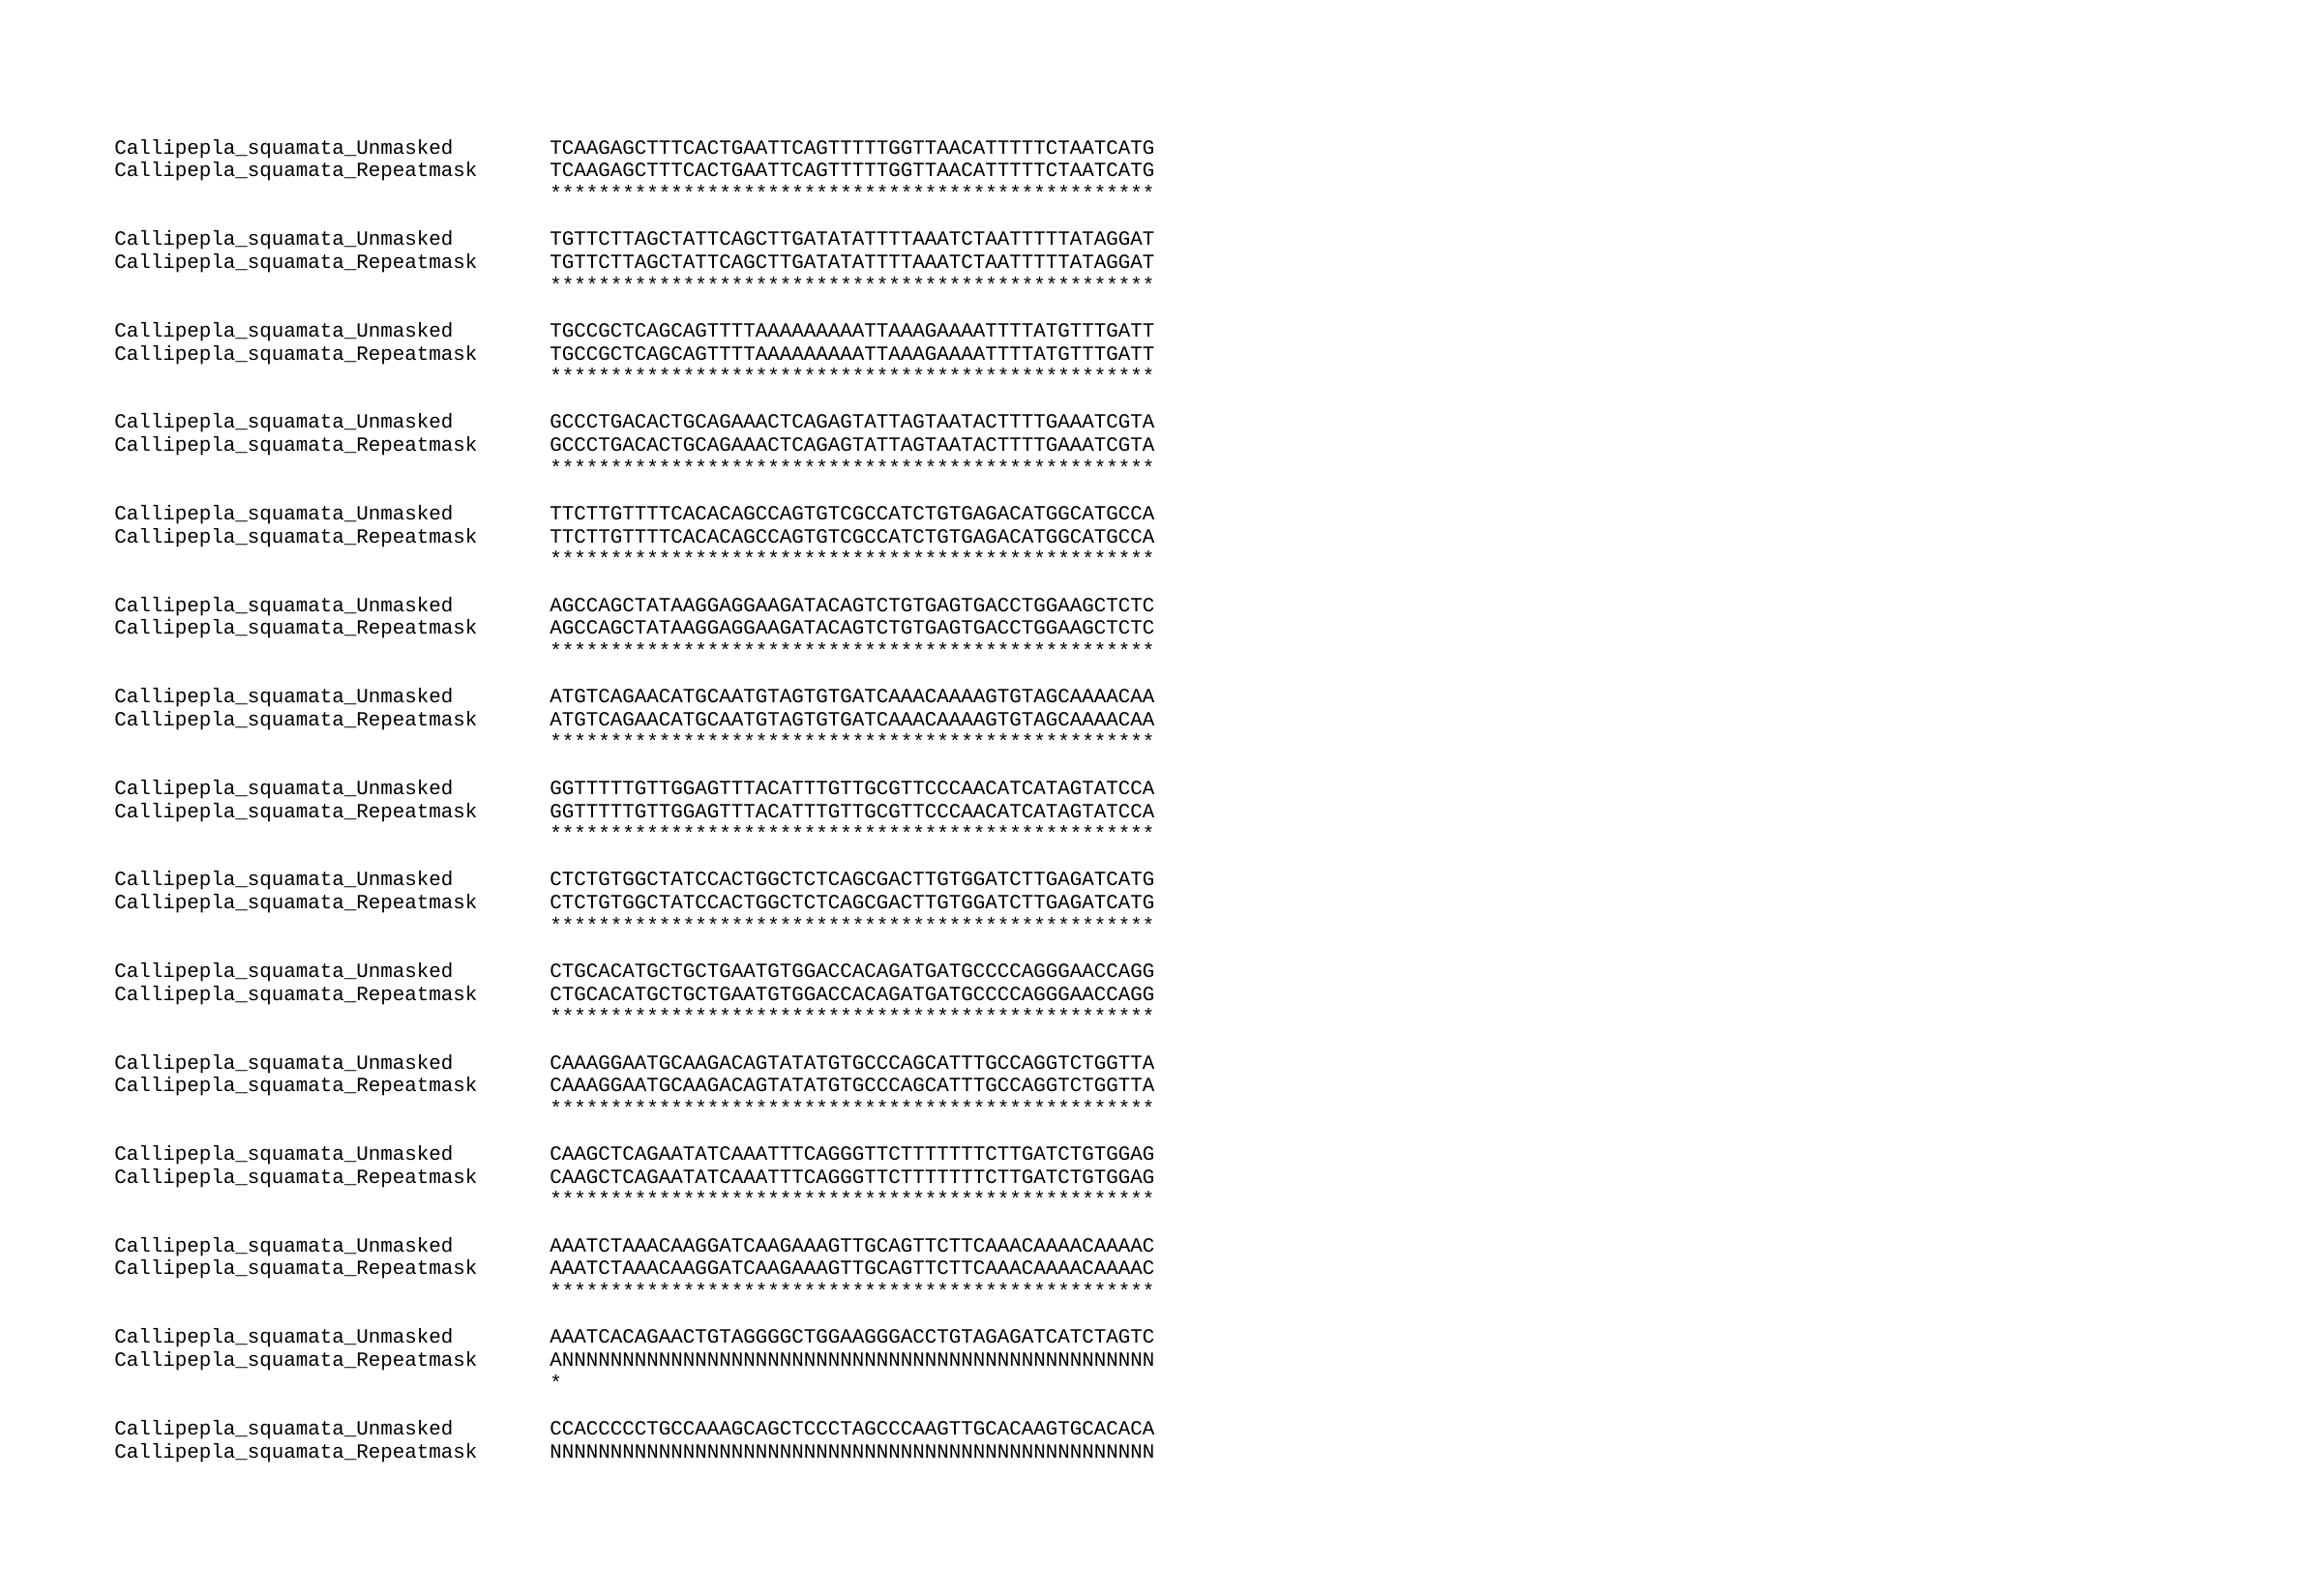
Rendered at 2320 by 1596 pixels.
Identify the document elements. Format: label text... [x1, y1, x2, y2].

text Callipepla_squamata_Repeatmask TTCTTGTTTTCACACAGCCAGTGTCGCCATCTGTGAGACATGGCATGCCA [114, 526, 2205, 548]
text Callipepla_squamata_Unmasked CCACCCCCTGCCAAAGCAGCTCCCTAGCCCAAGTTGCACAAGTGCACACA [114, 1418, 2205, 1440]
text Callipepla_squamata_Unmasked ATGTCAGAACATGCAATGTAGTGTGATCAAACAAAAGTGTAGCAAAACAA [114, 686, 2205, 709]
text Callipepla_squamata_Unmasked CTGCACATGCTGCTGAATGTGGACCACAGATGATGCCCCAGGGAACCAGG [114, 961, 2205, 984]
text ************************************************** [114, 366, 2205, 389]
text Callipepla_squamata_Repeatmask TCAAGAGCTTTCACTGAATTCAGTTTTTGGTTAACATTTTTCTAATCATG [114, 160, 2205, 183]
text Callipepla_squamata_Unmasked AAATCACAGAACTGTAGGGGCTGGAAGGGACCTGTAGAGATCATCTAGTC [114, 1326, 2205, 1349]
text ************************************************** [114, 275, 2205, 297]
text ************************************************** [114, 548, 2205, 572]
text ************************************************** [114, 823, 2205, 846]
text Callipepla_squamata_Unmasked TTCTTGTTTTCACACAGCCAGTGTCGCCATCTGTGAGACATGGCATGCCA [114, 503, 2205, 526]
text ************************************************** [114, 183, 2205, 206]
text Callipepla_squamata_Unmasked GCCCTGACACTGCAGAAACTCAGAGTATTAGTAATACTTTTGAAATCGTA [114, 412, 2205, 434]
text Callipepla_squamata_Repeatmask GCCCTGACACTGCAGAAACTCAGAGTATTAGTAATACTTTTGAAATCGTA [114, 434, 2205, 458]
text Callipepla_squamata_Unmasked TGCCGCTCAGCAGTTTTAAAAAAAAATTAAAGAAAATTTTATGTTTGATT [114, 320, 2205, 342]
text Callipepla_squamata_Repeatmask TGTTCTTAGCTATTCAGCTTGATATATTTTAAATCTAATTTTTATAGGAT [114, 251, 2205, 275]
text ************************************************** [114, 732, 2205, 754]
text ************************************************** [114, 1006, 2205, 1029]
text Callipepla_squamata_Unmasked GGTTTTTGTTGGAGTTTACATTTGTTGCGTTCCCAACATCATAGTATCCA [114, 778, 2205, 800]
text Callipepla_squamata_Repeatmask GGTTTTTGTTGGAGTTTACATTTGTTGCGTTCCCAACATCATAGTATCCA [114, 800, 2205, 823]
text Callipepla_squamata_Repeatmask ATGTCAGAACATGCAATGTAGTGTGATCAAACAAAAGTGTAGCAAAACAA [114, 709, 2205, 732]
text Callipepla_squamata_Unmasked AGCCAGCTATAAGGAGGAAGATACAGTCTGTGAGTGACCTGGAAGCTCTC [114, 595, 2205, 617]
text ************************************************** [114, 1189, 2205, 1212]
text Callipepla_squamata_Repeatmask CTGCACATGCTGCTGAATGTGGACCACAGATGATGCCCCAGGGAACCAGG [114, 984, 2205, 1006]
text Callipepla_squamata_Repeatmask NNNNNNNNNNNNNNNNNNNNNNNNNNNNNNNNNNNNNNNNNNNNNNNNNN [114, 1440, 2205, 1463]
text Callipepla_squamata_Unmasked CAAGCTCAGAATATCAAATTTCAGGGTTCTTTTTTTCTTGATCTGTGGAG [114, 1143, 2205, 1167]
text ************************************************** [114, 1098, 2205, 1120]
text ************************************************** [114, 640, 2205, 664]
text ************************************************** [114, 915, 2205, 937]
text ************************************************** [114, 1281, 2205, 1304]
text * [114, 1373, 2205, 1395]
text Callipepla_squamata_Unmasked AAATCTAAACAAGGATCAAGAAAGTTGCAGTTCTTCAAACAAAACAAAAC [114, 1235, 2205, 1257]
text Callipepla_squamata_Repeatmask CAAGCTCAGAATATCAAATTTCAGGGTTCTTTTTTTCTTGATCTGTGGAG [114, 1167, 2205, 1189]
text Callipepla_squamata_Unmasked TGTTCTTAGCTATTCAGCTTGATATATTTTAAATCTAATTTTTATAGGAT [114, 228, 2205, 251]
text ************************************************** [114, 458, 2205, 480]
text Callipepla_squamata_Repeatmask TGCCGCTCAGCAGTTTTAAAAAAAAATTAAAGAAAATTTTATGTTTGATT [114, 342, 2205, 366]
text Callipepla_squamata_Repeatmask AAATCTAAACAAGGATCAAGAAAGTTGCAGTTCTTCAAACAAAACAAAAC [114, 1257, 2205, 1281]
text Callipepla_squamata_Unmasked TCAAGAGCTTTCACTGAATTCAGTTTTTGGTTAACATTTTTCTAATCATG [114, 137, 2205, 160]
text Callipepla_squamata_Repeatmask CAAAGGAATGCAAGACAGTATATGTGCCCAGCATTTGCCAGGTCTGGTTA [114, 1075, 2205, 1098]
text Callipepla_squamata_Repeatmask ANNNNNNNNNNNNNNNNNNNNNNNNNNNNNNNNNNNNNNNNNNNNNNNNN [114, 1349, 2205, 1373]
text Callipepla_squamata_Unmasked CTCTGTGGCTATCCACTGGCTCTCAGCGACTTGTGGATCTTGAGATCATG [114, 869, 2205, 892]
text Callipepla_squamata_Repeatmask CTCTGTGGCTATCCACTGGCTCTCAGCGACTTGTGGATCTTGAGATCATG [114, 892, 2205, 915]
text Callipepla_squamata_Unmasked CAAAGGAATGCAAGACAGTATATGTGCCCAGCATTTGCCAGGTCTGGTTA [114, 1052, 2205, 1075]
text Callipepla_squamata_Repeatmask AGCCAGCTATAAGGAGGAAGATACAGTCTGTGAGTGACCTGGAAGCTCTC [114, 617, 2205, 640]
